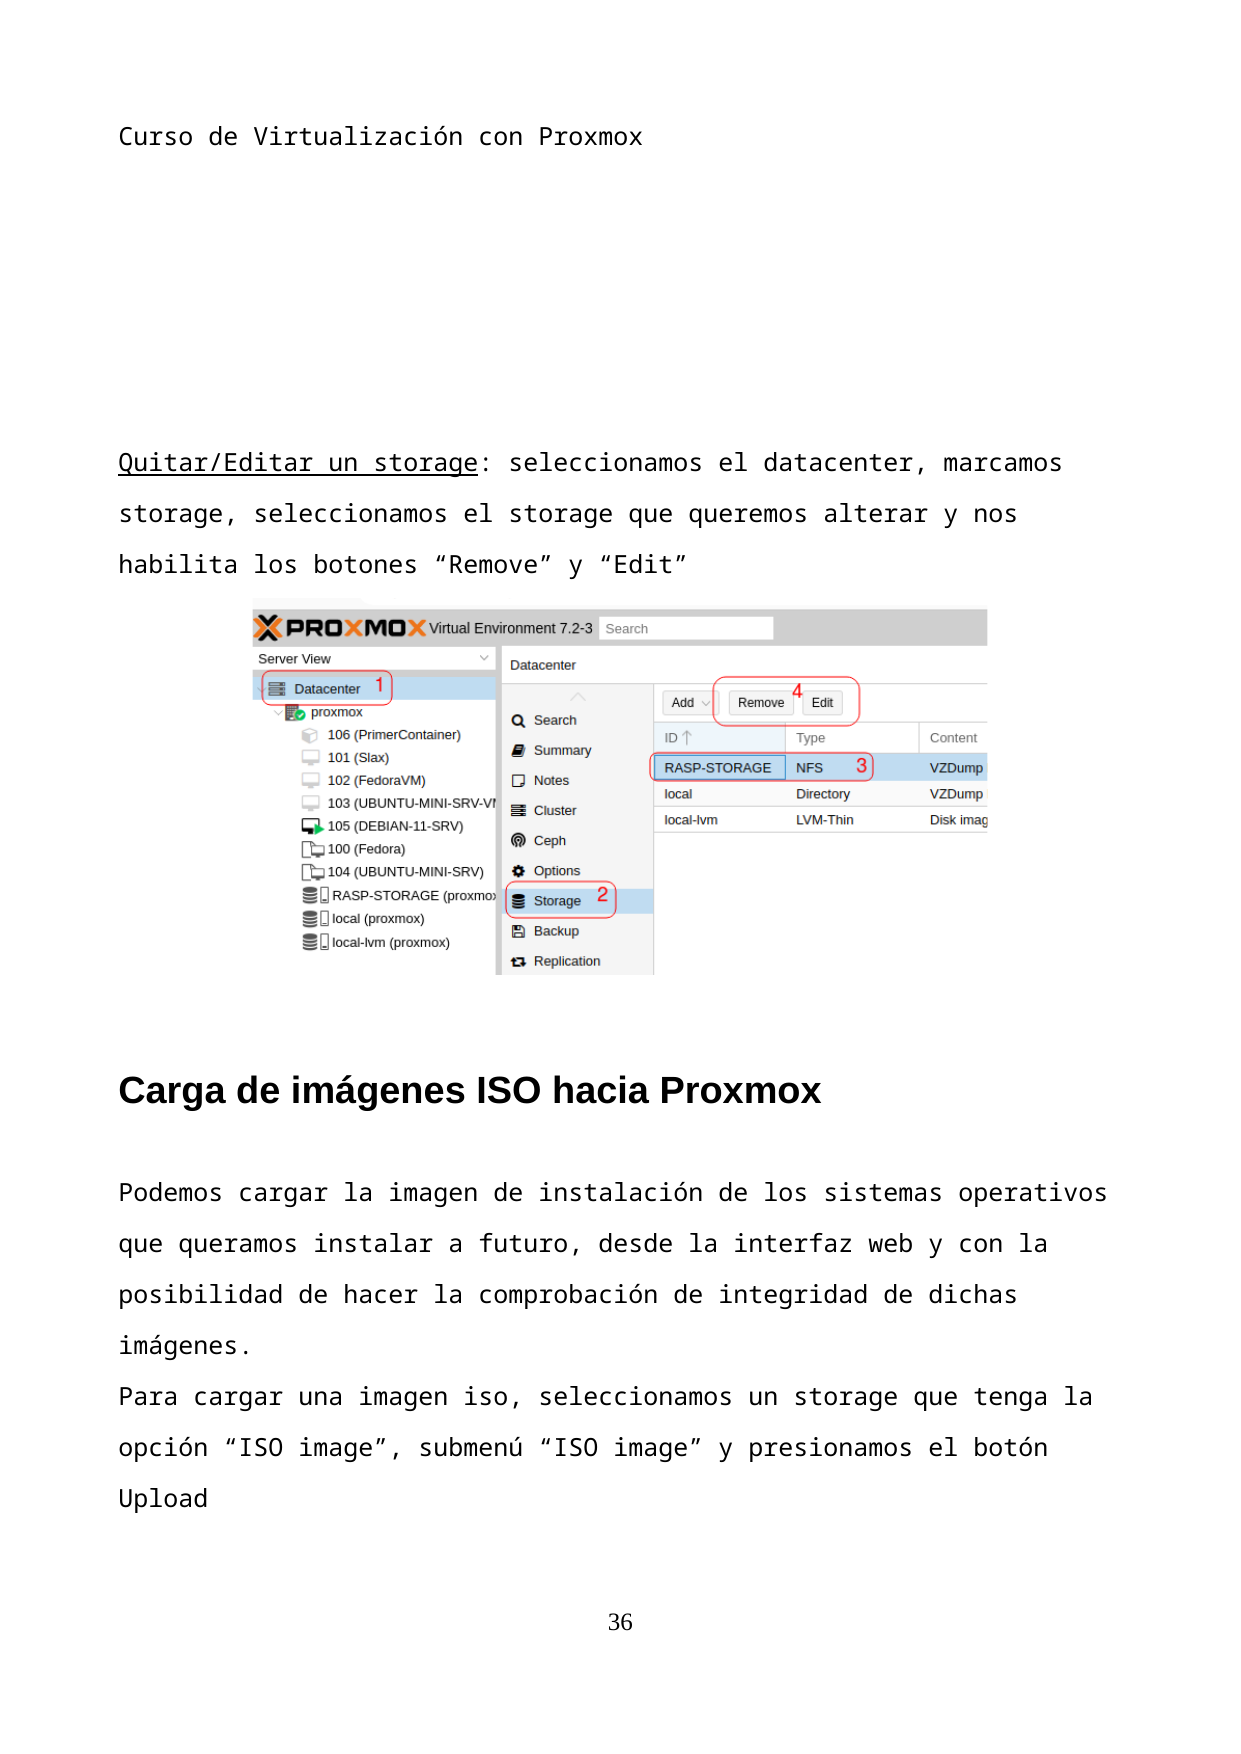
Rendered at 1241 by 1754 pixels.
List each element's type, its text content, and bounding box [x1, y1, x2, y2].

text Podemos cargar la imagen de instalación de los sistemas operativos que queramos instalar a futuro, desde la interfaz web y con la posibilidad de hacer la comprobación de integridad de dichas imágenes. [118, 1175, 1122, 1362]
text Para cargar una imagen iso, seleccionamos un storage que tenga la opción “ISO image”, submenú “ISO image” y presionamos el botón Upload [118, 1379, 1122, 1515]
text Quitar/Editar un storage: seleccionamos el datacenter, marcamos storage, seleccionamos el storage que queremos alterar y nos habilita los botones “Remove” y “Edit” [118, 445, 1122, 581]
picture [252, 598, 988, 975]
subtitle Carga de imágenes ISO hacia Proxmox [118, 1068, 1122, 1111]
